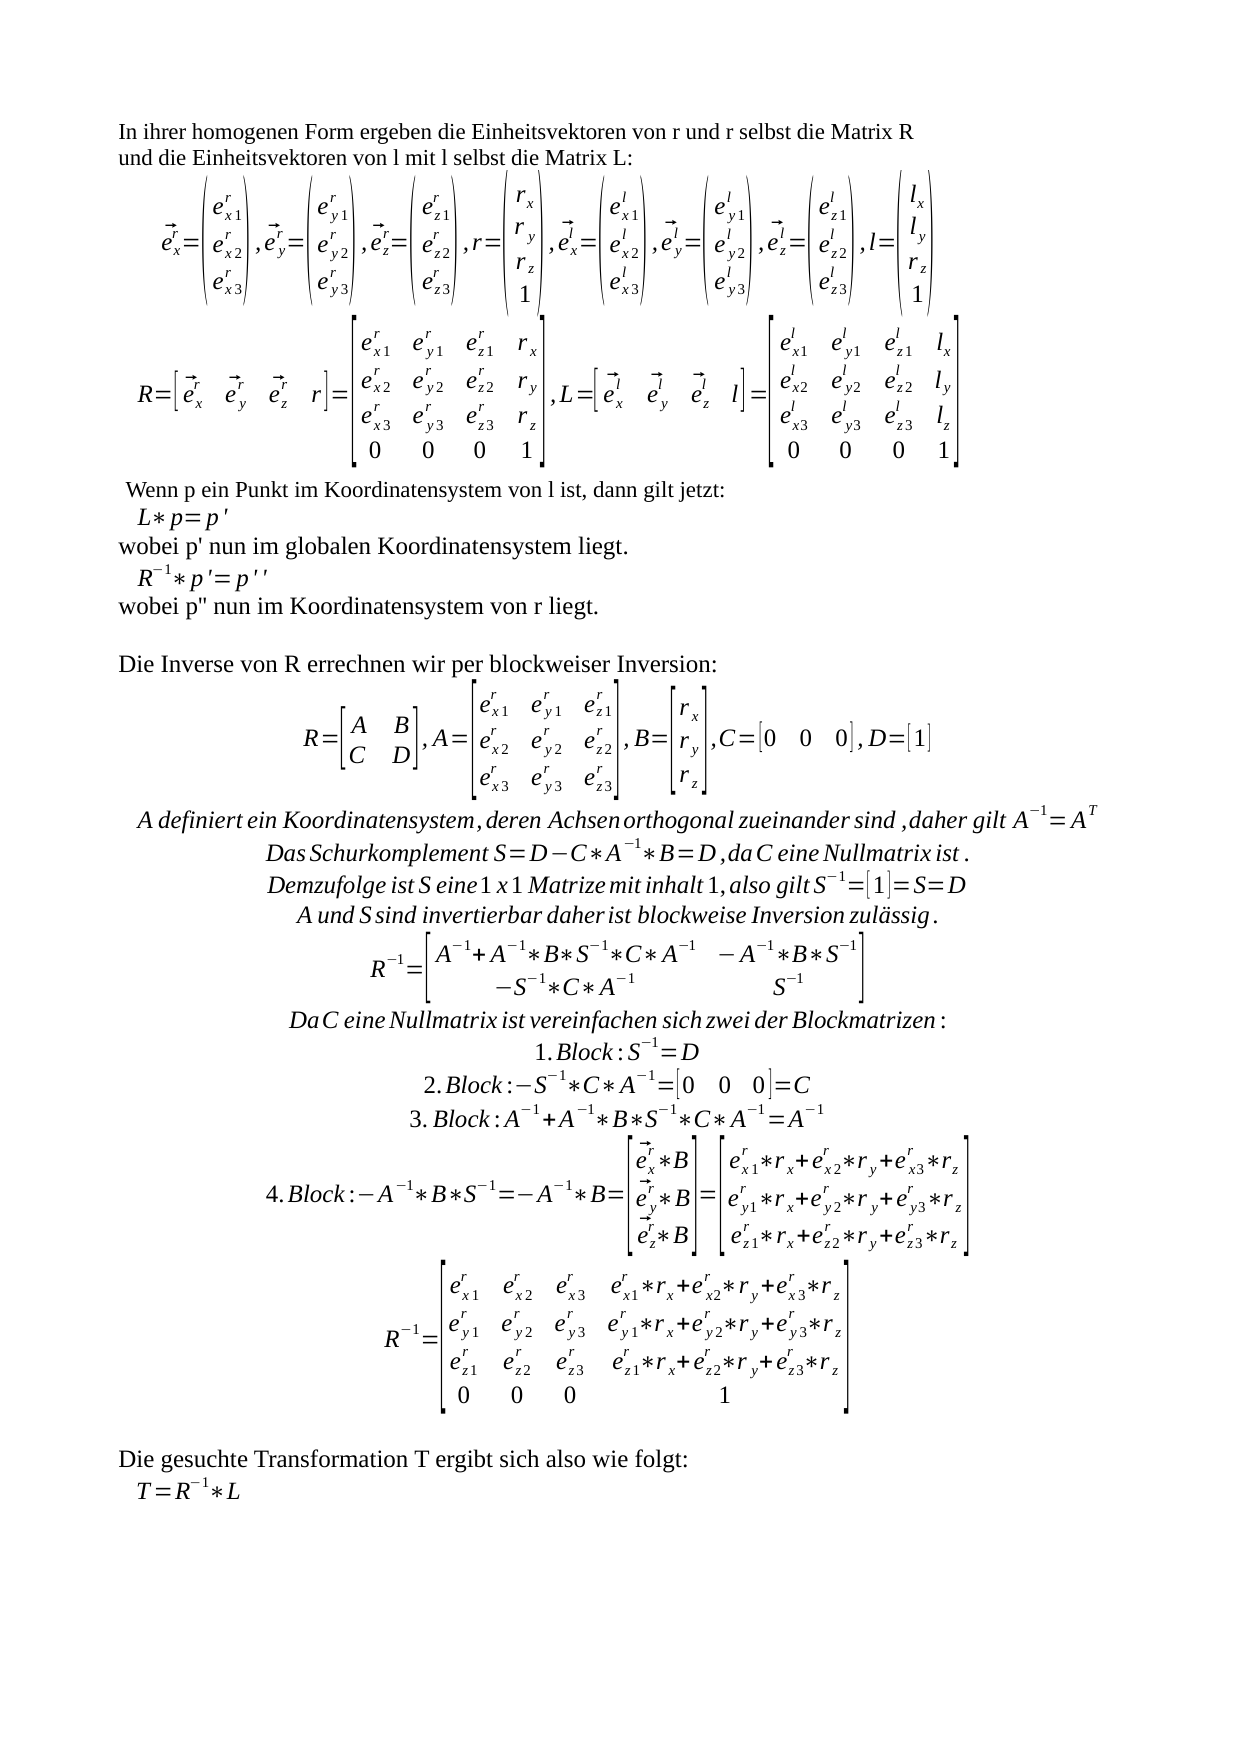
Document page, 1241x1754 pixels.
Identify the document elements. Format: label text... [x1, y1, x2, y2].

text und die Einheitsvektoren von l mit l selbst die Matrix L: [118, 144, 1122, 171]
text wobei p' nun im globalen Koordinatensystem liegt. [118, 531, 1122, 560]
text Wenn p ein Punkt im Koordinatensystem von l ist, dann gilt jetzt: [118, 470, 1122, 504]
text Die gesuchte Transformation T ergibt sich also wie folgt: [118, 1444, 1122, 1473]
text In ihrer homogenen Form ergeben die Einheitsvektoren von r und r selbst die Matrix R [118, 118, 1122, 144]
text wobei p'' nun im Koordinatensystem von r liegt. [118, 591, 1122, 620]
text Die Inverse von R errechnen wir per blockweiser Inversion: [118, 649, 1122, 677]
